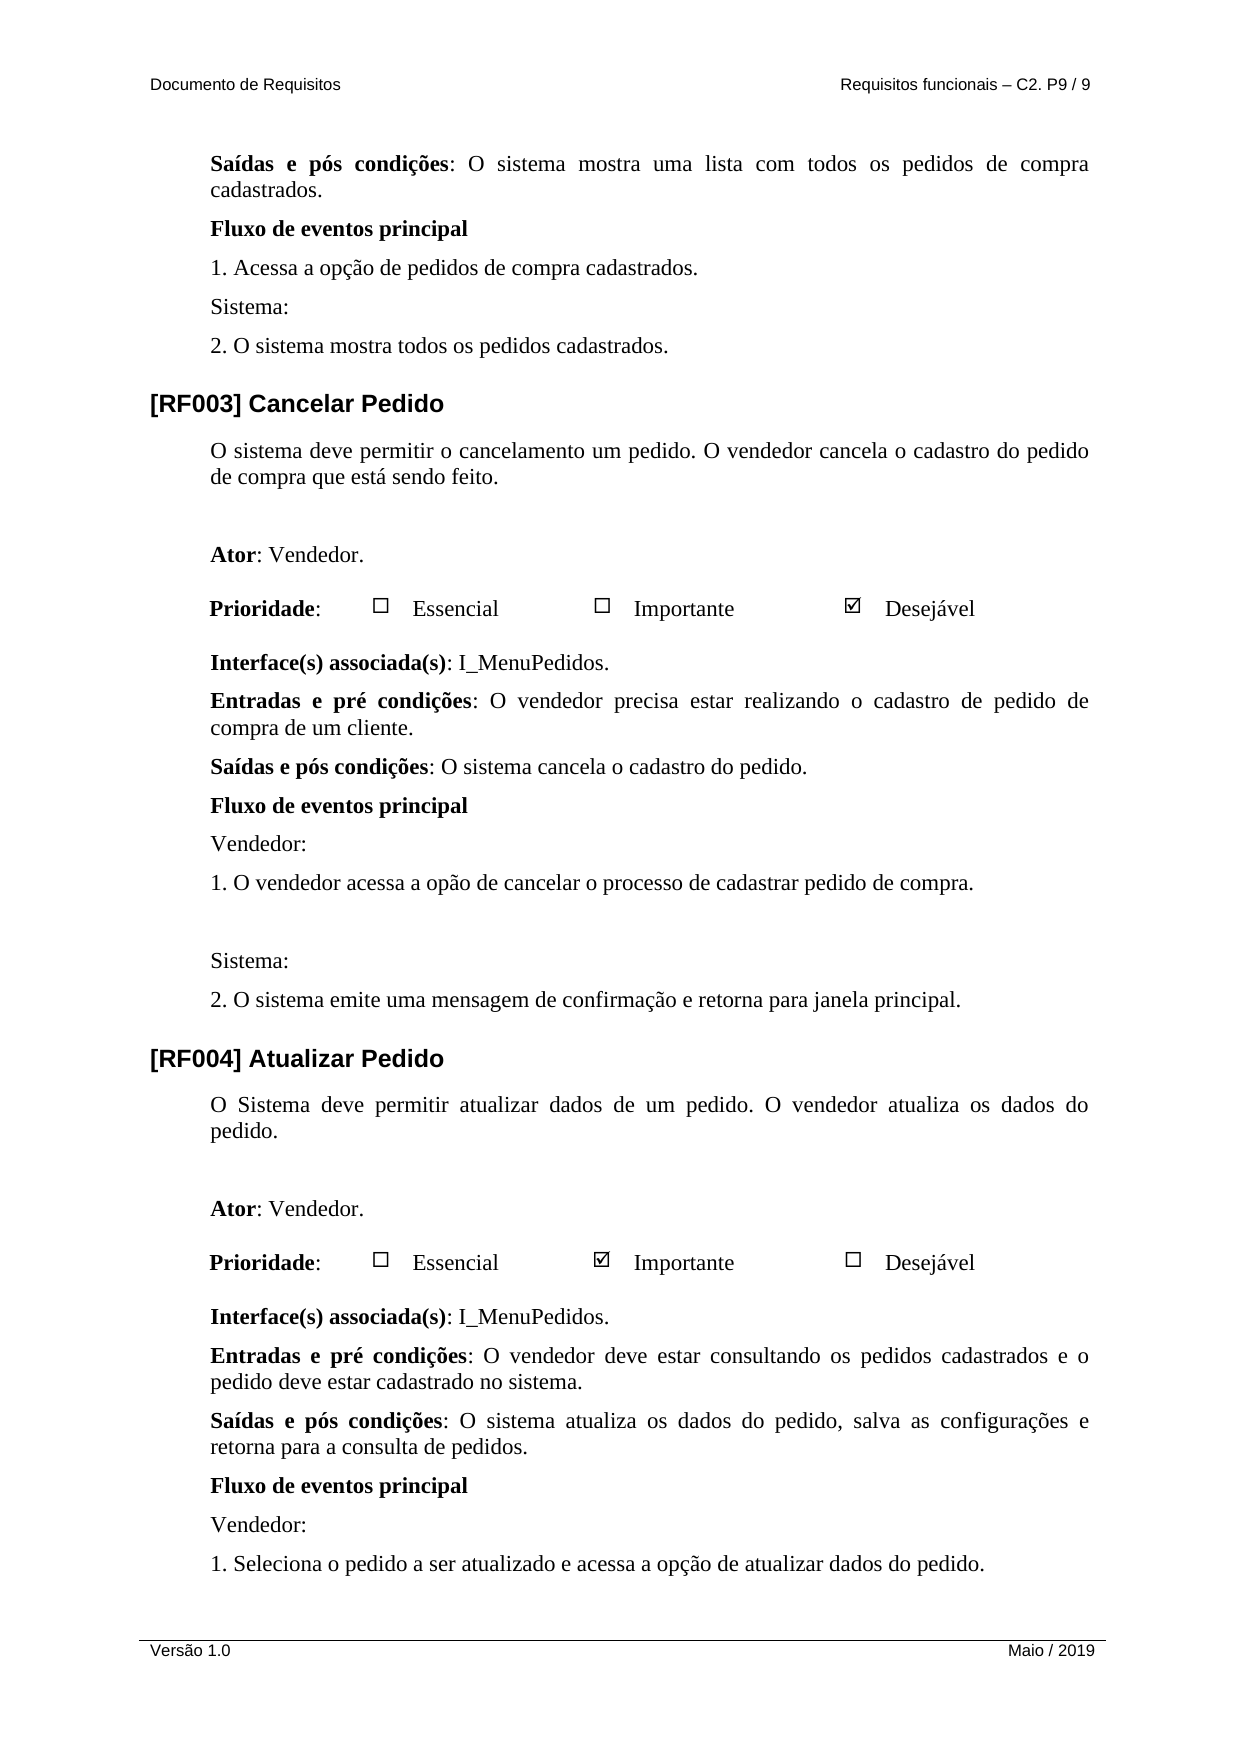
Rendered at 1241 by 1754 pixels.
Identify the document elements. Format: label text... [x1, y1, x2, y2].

text Saídas e pós condições: O sistema cancela o cadastro do pedido. [210, 753, 1090, 779]
table_header Importante [623, 1228, 829, 1297]
table_header Prioridade: [194, 574, 357, 642]
text 1. Seleciona o pedido a ser atualizado e acessa a opção de atualizar dados do pedido. [210, 1550, 1090, 1576]
text 2. O sistema emite uma mensagem de confirmação e retorna para janela principal. [210, 986, 1090, 1012]
table_header Desejável [874, 574, 1017, 642]
text O sistema deve permitir o cancelamento um pedido. O vendedor cancela o cadastro do pedido de compra que está sendo feito. [210, 437, 1090, 489]
text Fluxo de eventos principal [210, 792, 1090, 818]
text Vendedor: [210, 831, 1090, 857]
table_header  [578, 1228, 622, 1297]
table_header  [829, 574, 873, 642]
table_header  [357, 1228, 401, 1297]
table_header Essencial [401, 574, 578, 642]
text 1. Acessa a opção de pedidos de compra cadastrados. [210, 254, 1090, 280]
table_header  [829, 1228, 873, 1297]
text Vendedor: [210, 1511, 1090, 1537]
text Saídas e pós condições: O sistema mostra uma lista com todos os pedidos de compra cadastrados. [210, 150, 1090, 203]
table_header  [357, 574, 401, 642]
table_header Prioridade: [194, 1228, 357, 1297]
text Interface(s) associada(s): I_MenuPedidos. [210, 649, 1090, 675]
text Saídas e pós condições: O sistema atualiza os dados do pedido, salva as configurações e retorna para a consulta de pedidos. [210, 1407, 1090, 1460]
table_header Importante [623, 574, 829, 642]
text 1. O vendedor acessa a opão de cancelar o processo de cadastrar pedido de compra. [210, 869, 1090, 896]
text O Sistema deve permitir atualizar dados de um pedido. O vendedor atualiza os dados do pedido. [210, 1091, 1090, 1144]
text Ator: Vendedor. [210, 541, 1090, 567]
text Sistema: [210, 947, 1090, 973]
text Ator: Vendedor. [210, 1195, 1090, 1221]
text Entradas e pré condições: O vendedor precisa estar realizando o cadastro de pedido de compra de um cliente. [210, 688, 1090, 740]
text Entradas e pré condições: O vendedor deve estar consultando os pedidos cadastrados e o pedido deve estar cadastrado no sistema. [210, 1342, 1090, 1394]
text Sistema: [210, 293, 1090, 319]
table_header  [578, 574, 622, 642]
text Fluxo de eventos principal [210, 1472, 1090, 1498]
text Interface(s) associada(s): I_MenuPedidos. [210, 1303, 1090, 1329]
table_header Desejável [874, 1228, 1017, 1297]
text [RF004] Atualizar Pedido [150, 1043, 1090, 1072]
text Fluxo de eventos principal [210, 215, 1090, 242]
table_header Essencial [401, 1228, 578, 1297]
text 2. O sistema mostra todos os pedidos cadastrados. [210, 332, 1090, 358]
text [RF003] Cancelar Pedido [150, 389, 1090, 418]
